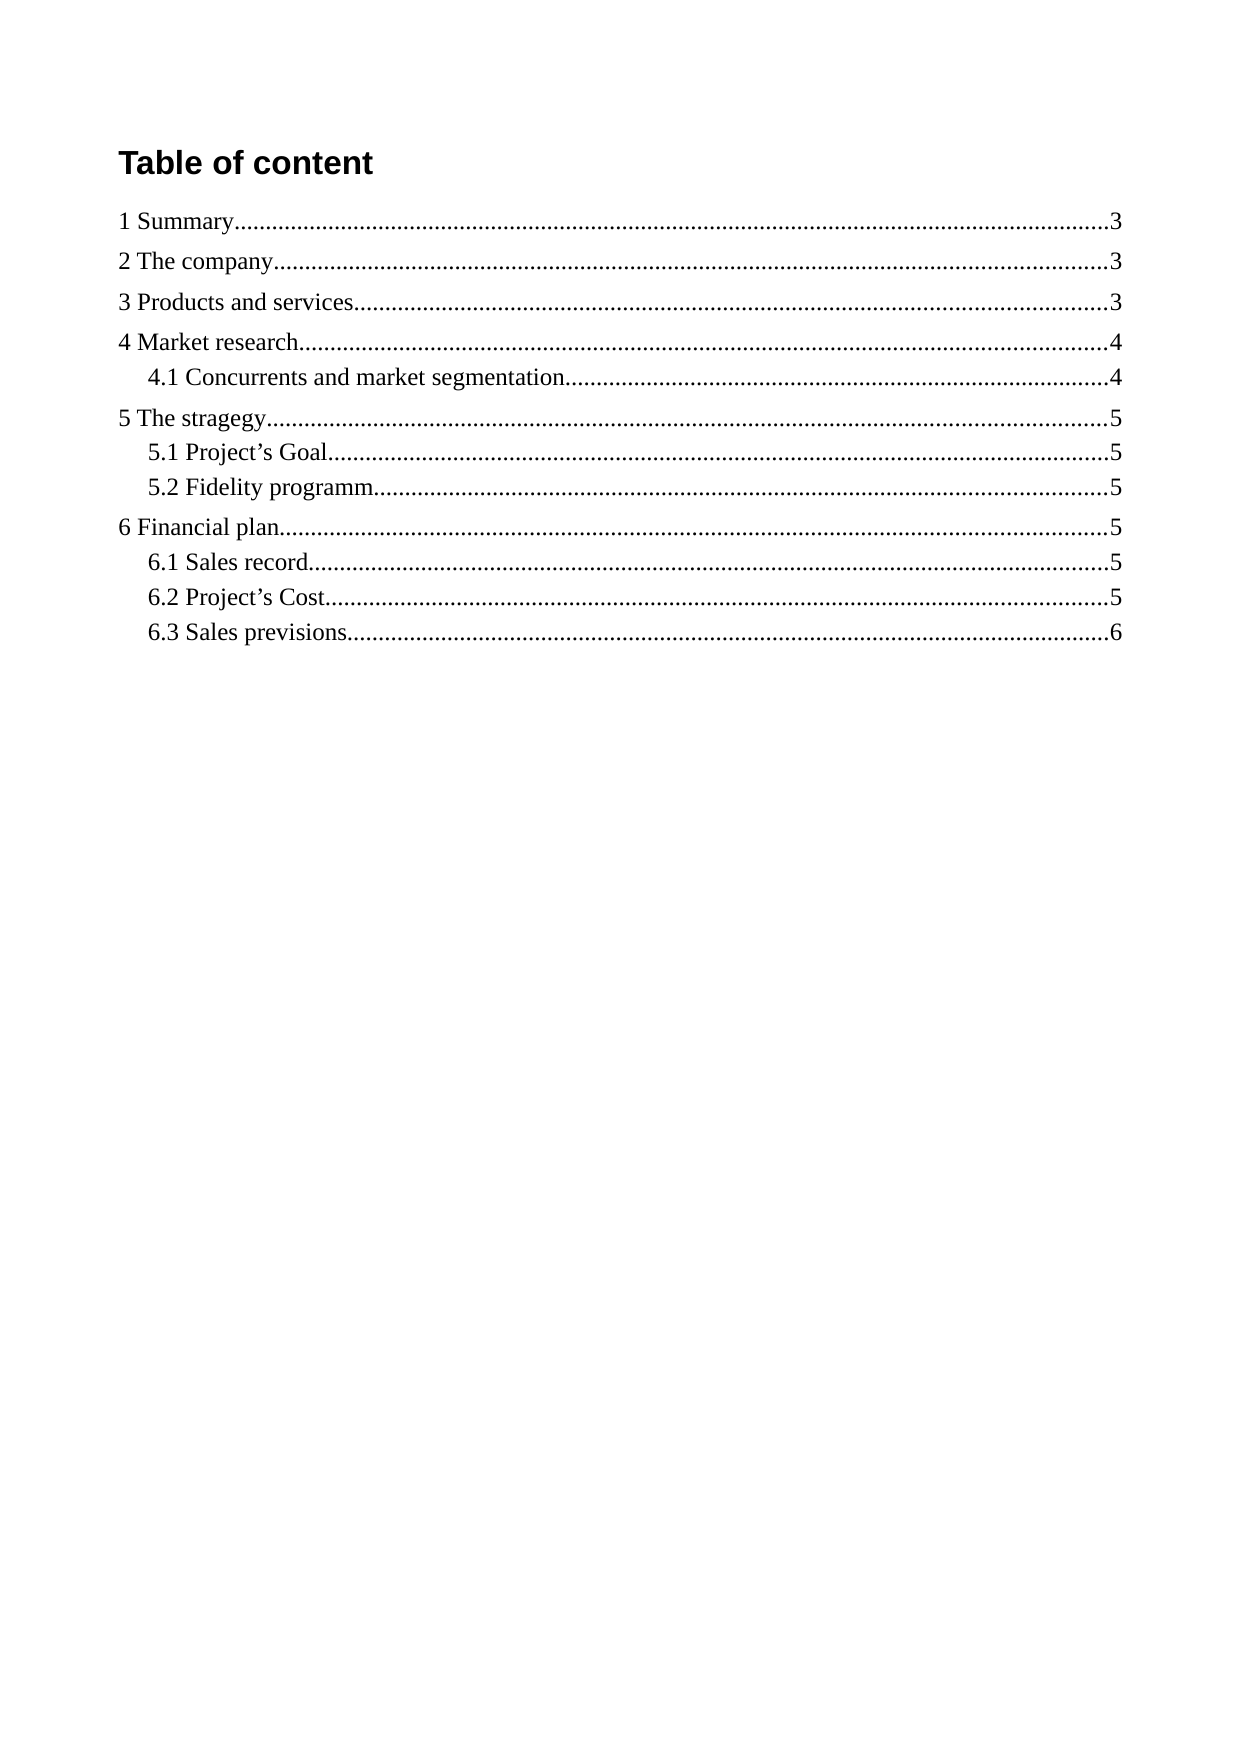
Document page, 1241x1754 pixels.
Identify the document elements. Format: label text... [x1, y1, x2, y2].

text 4 Market research 4 [118, 327, 1122, 356]
text 5.2 Fidelity programm 5 [148, 472, 1122, 501]
text 1 Summary 3 [118, 206, 1122, 234]
subtitle Table of content [118, 143, 1122, 182]
text 5.1 Project’s Goal 5 [148, 437, 1122, 466]
text 3 Products and services 3 [118, 287, 1122, 316]
text 6.1 Sales record 5 [148, 547, 1122, 576]
text 2 The company 3 [118, 246, 1122, 275]
text 6 Financial plan 5 [118, 512, 1122, 541]
text 6.2 Project’s Cost 5 [148, 582, 1122, 611]
text 4.1 Concurrents and market segmentation 4 [148, 362, 1122, 391]
text 6.3 Sales previsions 6 [148, 617, 1122, 645]
text 5 The stragegy 5 [118, 403, 1122, 431]
